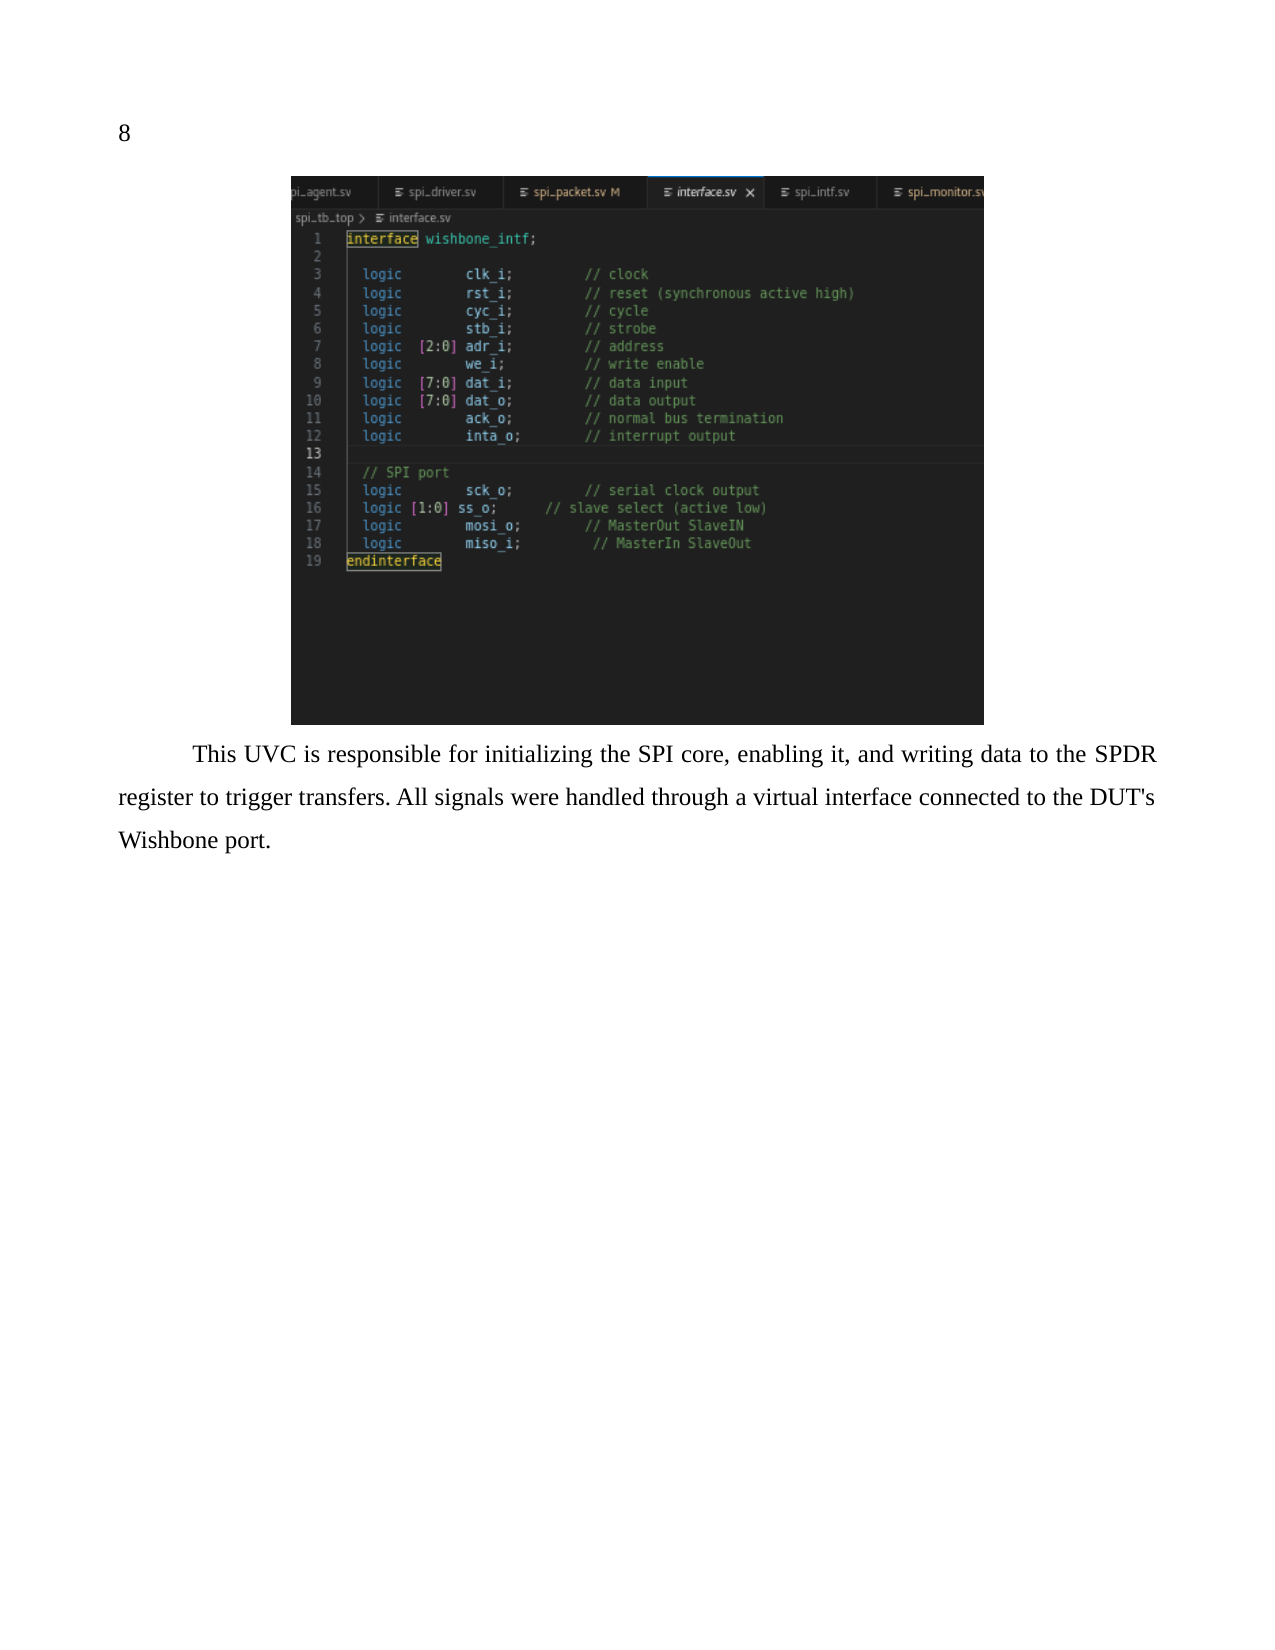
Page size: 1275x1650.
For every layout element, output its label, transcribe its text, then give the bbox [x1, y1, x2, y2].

text This UVC is responsible for initializing the SPI core, enabling it, and writing data to the SPDR register to trigger transfers. All signals were handled through a virtual interface connected to the DUT's Wishbone port. [118, 176, 1157, 854]
picture [291, 176, 984, 725]
